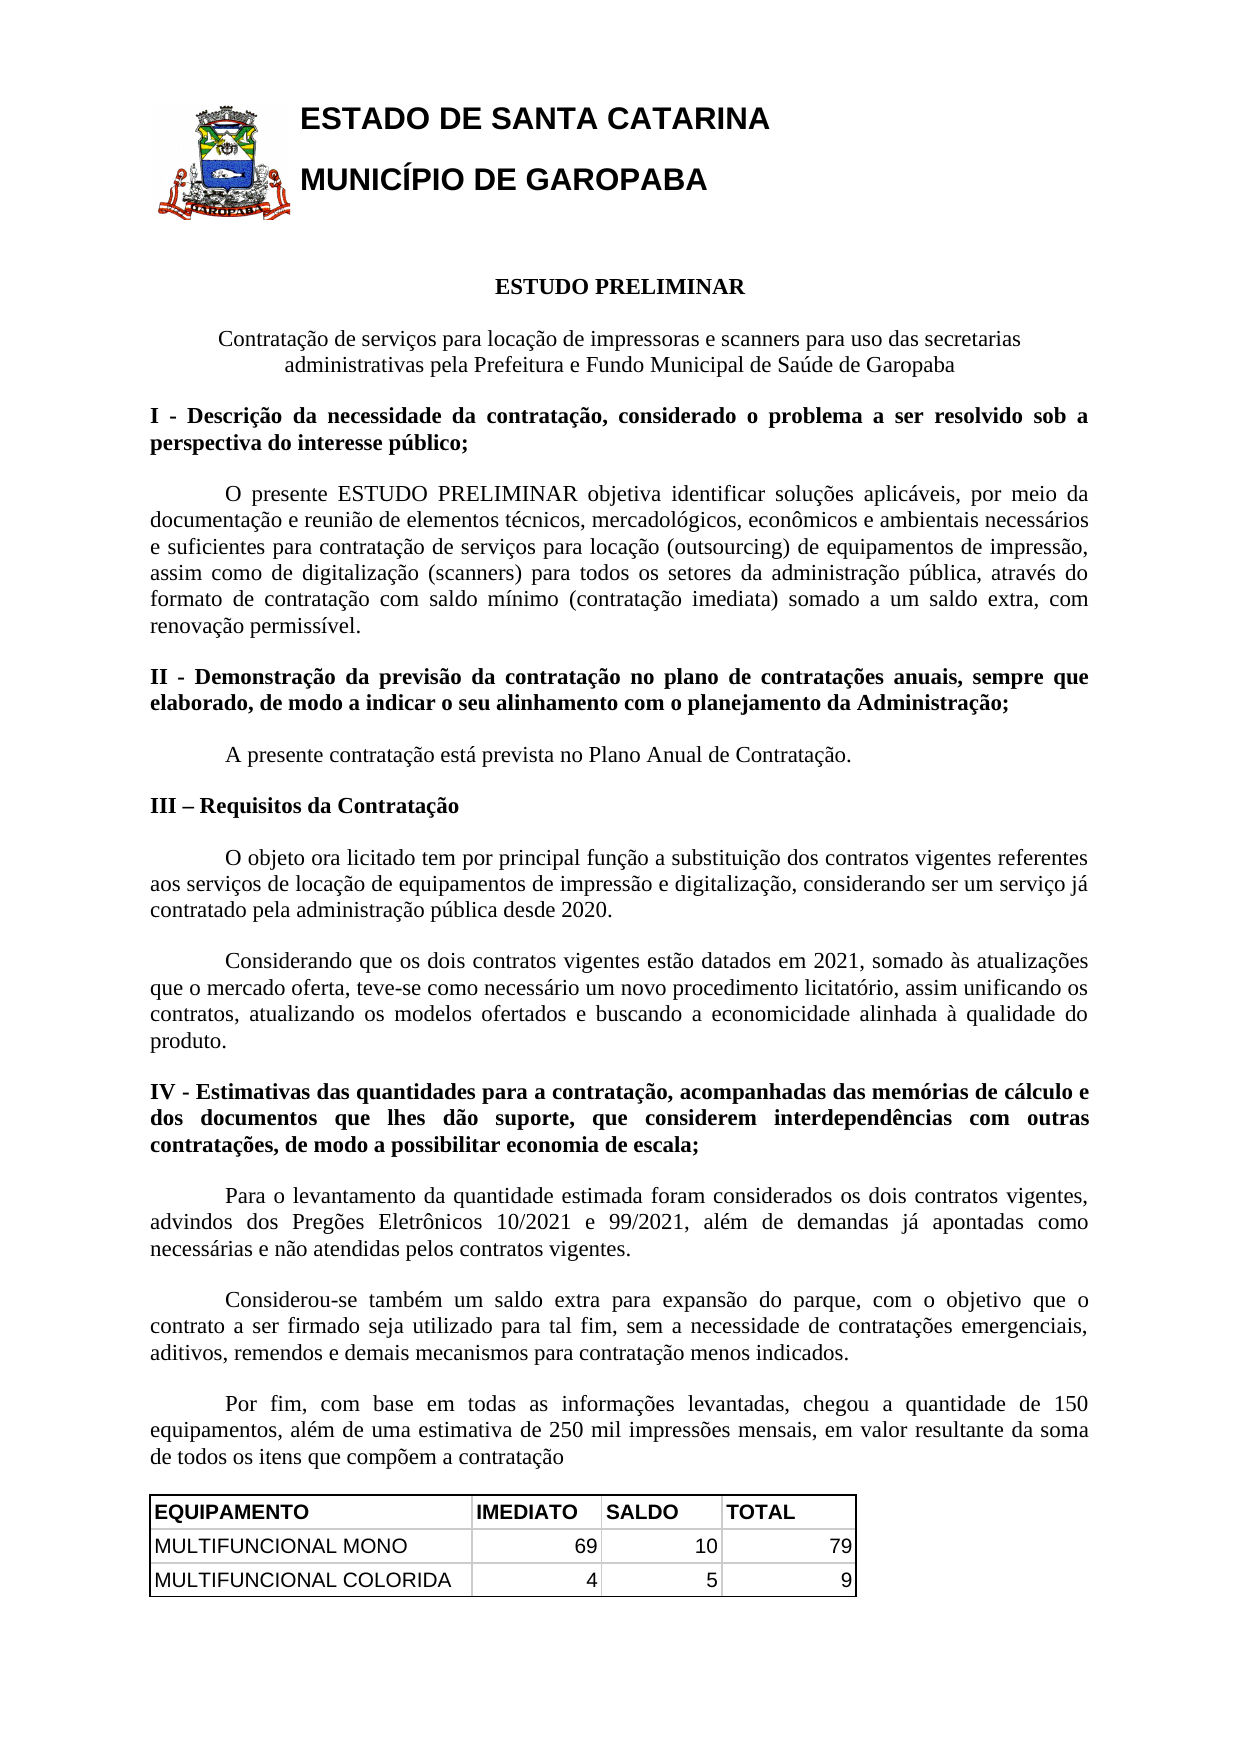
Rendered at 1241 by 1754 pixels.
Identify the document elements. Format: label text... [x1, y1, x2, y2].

table_header EQUIPAMENTO [151, 1496, 471, 1528]
text I - Descrição da necessidade da contratação, considerado o problema a ser resolvido sob a perspectiva do interesse público; [150, 402, 1090, 455]
table_header TOTAL [723, 1496, 855, 1528]
table_cell MULTIFUNCIONAL MONO [151, 1530, 471, 1562]
table_cell 9 [723, 1564, 855, 1596]
text O objeto ora licitado tem por principal função a substituição dos contratos vigentes referentes aos serviços de locação de equipamentos de impressão e digitalização, considerando ser um serviço já contratado pela administração pública desde 2020. [150, 843, 1090, 923]
text Contratação de serviços para locação de impressoras e scanners para uso das secretarias administrativas pela Prefeitura e Fundo Municipal de Saúde de Garopaba [150, 324, 1090, 377]
table_cell 79 [723, 1530, 855, 1562]
picture [153, 103, 290, 220]
text Considerou-se também um saldo extra para expansão do parque, com o objetivo que o contrato a ser firmado seja utilizado para tal fim, sem a necessidade de contratações emergenciais, aditivos, remendos e demais mecanismos para contratação menos indicados. [150, 1286, 1090, 1365]
text Por fim, com base em todas as informações levantadas, chegou a quantidade de 150 equipamentos, além de uma estimativa de 250 mil impressões mensais, em valor resultante da soma de todos os itens que compõem a contratação [150, 1390, 1090, 1469]
table_header SALDO [602, 1496, 721, 1528]
text II - Demonstração da previsão da contratação no plano de contratações anuais, sempre que elaborado, de modo a indicar o seu alinhamento com o planejamento da Administração; [150, 663, 1090, 716]
table_cell MULTIFUNCIONAL COLORIDA [151, 1564, 471, 1596]
text IV - Estimativas das quantidades para a contratação, acompanhadas das memórias de cálculo e dos documentos que lhes dão suporte, que considerem interdependências com outras contratações, de modo a possibilitar economia de escala; [150, 1078, 1090, 1157]
table_cell 10 [602, 1530, 721, 1562]
table_cell 5 [602, 1564, 721, 1596]
text Considerando que os dois contratos vigentes estão datados em 2021, somado às atualizações que o mercado oferta, teve-se como necessário um novo procedimento licitatório, assim unificando os contratos, atualizando os modelos ofertados e buscando a economicidade alinhada à qualidade do produto. [150, 948, 1090, 1053]
text Para o levantamento da quantidade estimada foram considerados os dois contratos vigentes, advindos dos Pregões Eletrônicos 10/2021 e 99/2021, além de demandas já apontadas como necessárias e não atendidas pelos contratos vigentes. [150, 1182, 1090, 1261]
text A presente contratação está prevista no Plano Anual de Contratação. [150, 741, 1090, 767]
table_cell 4 [473, 1564, 601, 1596]
text ESTUDO PRELIMINAR [150, 273, 1090, 299]
text O presente ESTUDO PRELIMINAR objetiva identificar soluções aplicáveis, por meio da documentação e reunião de elementos técnicos, mercadológicos, econômicos e ambientais necessários e suficientes para contratação de serviços para locação (outsourcing) de equipamentos de impressão, assim como de digitalização (scanners) para todos os setores da administração pública, através do formato de contratação com saldo mínimo (contratação imediata) somado a um saldo extra, com renovação permissível. [150, 480, 1090, 638]
table_header IMEDIATO [473, 1496, 601, 1528]
text III – Requisitos da Contratação [150, 792, 1090, 818]
table_cell 69 [473, 1530, 601, 1562]
